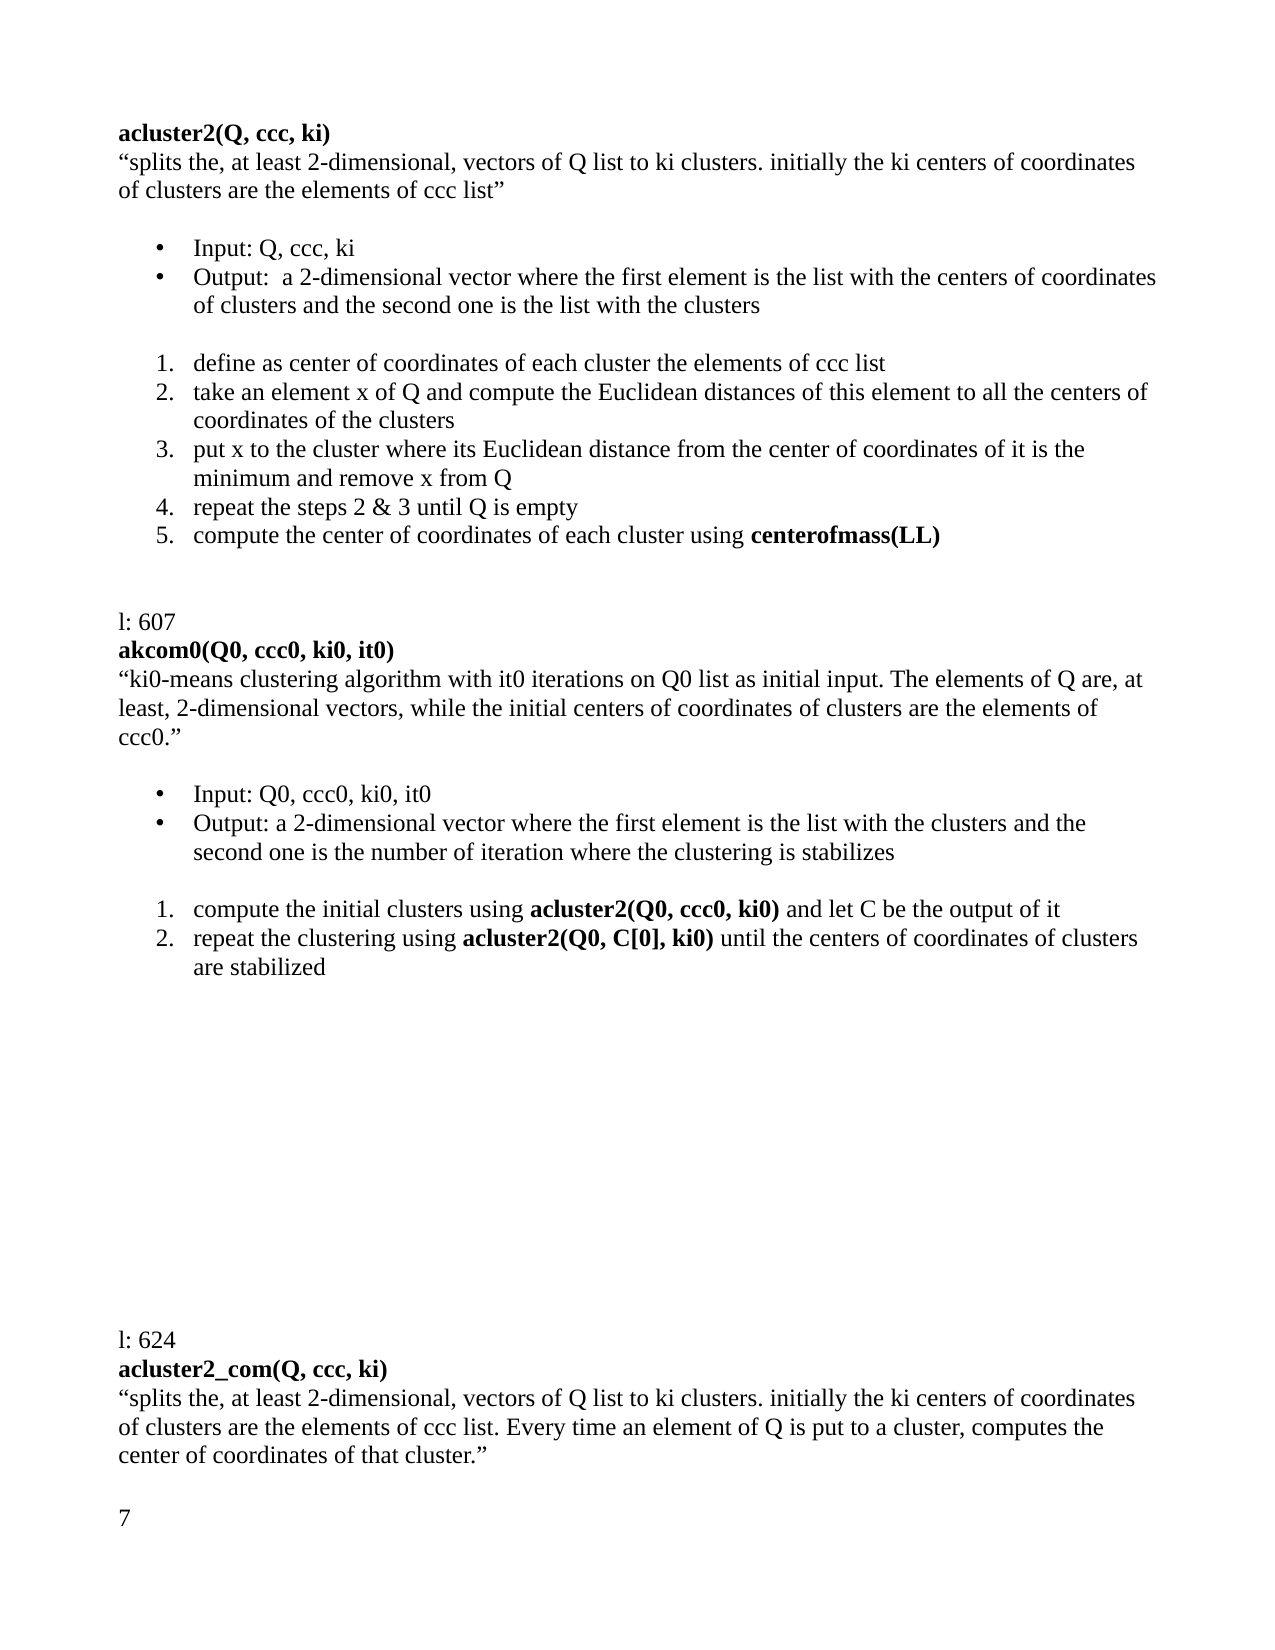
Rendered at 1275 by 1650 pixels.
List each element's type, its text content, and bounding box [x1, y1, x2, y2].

list compute the initial clusters using acluster2(Q0, ccc0, ki0) and let C be the output of it [156, 894, 1157, 923]
list compute the center of coordinates of each cluster using centerofmass(LL) [156, 521, 1157, 549]
list put x to the cluster where its Euclidean distance from the center of coordinates of it is the minimum and remove x from Q [156, 434, 1157, 492]
text l: 607 [118, 607, 1157, 636]
list define as center of coordinates of each cluster the elements of ccc list [156, 348, 1157, 377]
list take an element x of Q and compute the Euclidean distances of this element to all the centers of coordinates of the clusters [156, 377, 1157, 434]
text l: 624 [118, 1326, 1157, 1354]
text “splits the, at least 2-dimensional, vectors of Q list to ki clusters. initially the ki centers of coordinates of clusters are the elements of ccc list” [118, 147, 1157, 204]
list Output: a 2-dimensional vector where the first element is the list with the clusters and the second one is the number of iteration where the clustering is stabilizes [156, 808, 1157, 866]
text “ki0-means clustering algorithm with it0 iterations on Q0 list as initial input. The elements of Q are, at least, 2-dimensional vectors, while the initial centers of coordinates of clusters are the elements of ccc0.” [118, 664, 1157, 751]
list Output: a 2-dimensional vector where the first element is the list with the centers of coordinates of clusters and the second one is the list with the clusters [156, 262, 1157, 319]
text acluster2_com(Q, ccc, ki) [118, 1354, 1157, 1383]
text “splits the, at least 2-dimensional, vectors of Q list to ki clusters. initially the ki centers of coordinates of clusters are the elements of ccc list. Every time an element of Q is put to a cluster, computes the center of coordinates of that cluster.” [118, 1383, 1157, 1469]
list repeat the clustering using acluster2(Q0, C[0], ki0) until the centers of coordinates of clusters are stabilized [156, 923, 1157, 981]
text akcom0(Q0, ccc0, ki0, it0) [118, 636, 1157, 664]
list Input: Q, ccc, ki [156, 233, 1157, 262]
list repeat the steps 2 & 3 until Q is empty [156, 492, 1157, 521]
text acluster2(Q, ccc, ki) [118, 118, 1157, 147]
list Input: Q0, ccc0, ki0, it0 [156, 779, 1157, 808]
